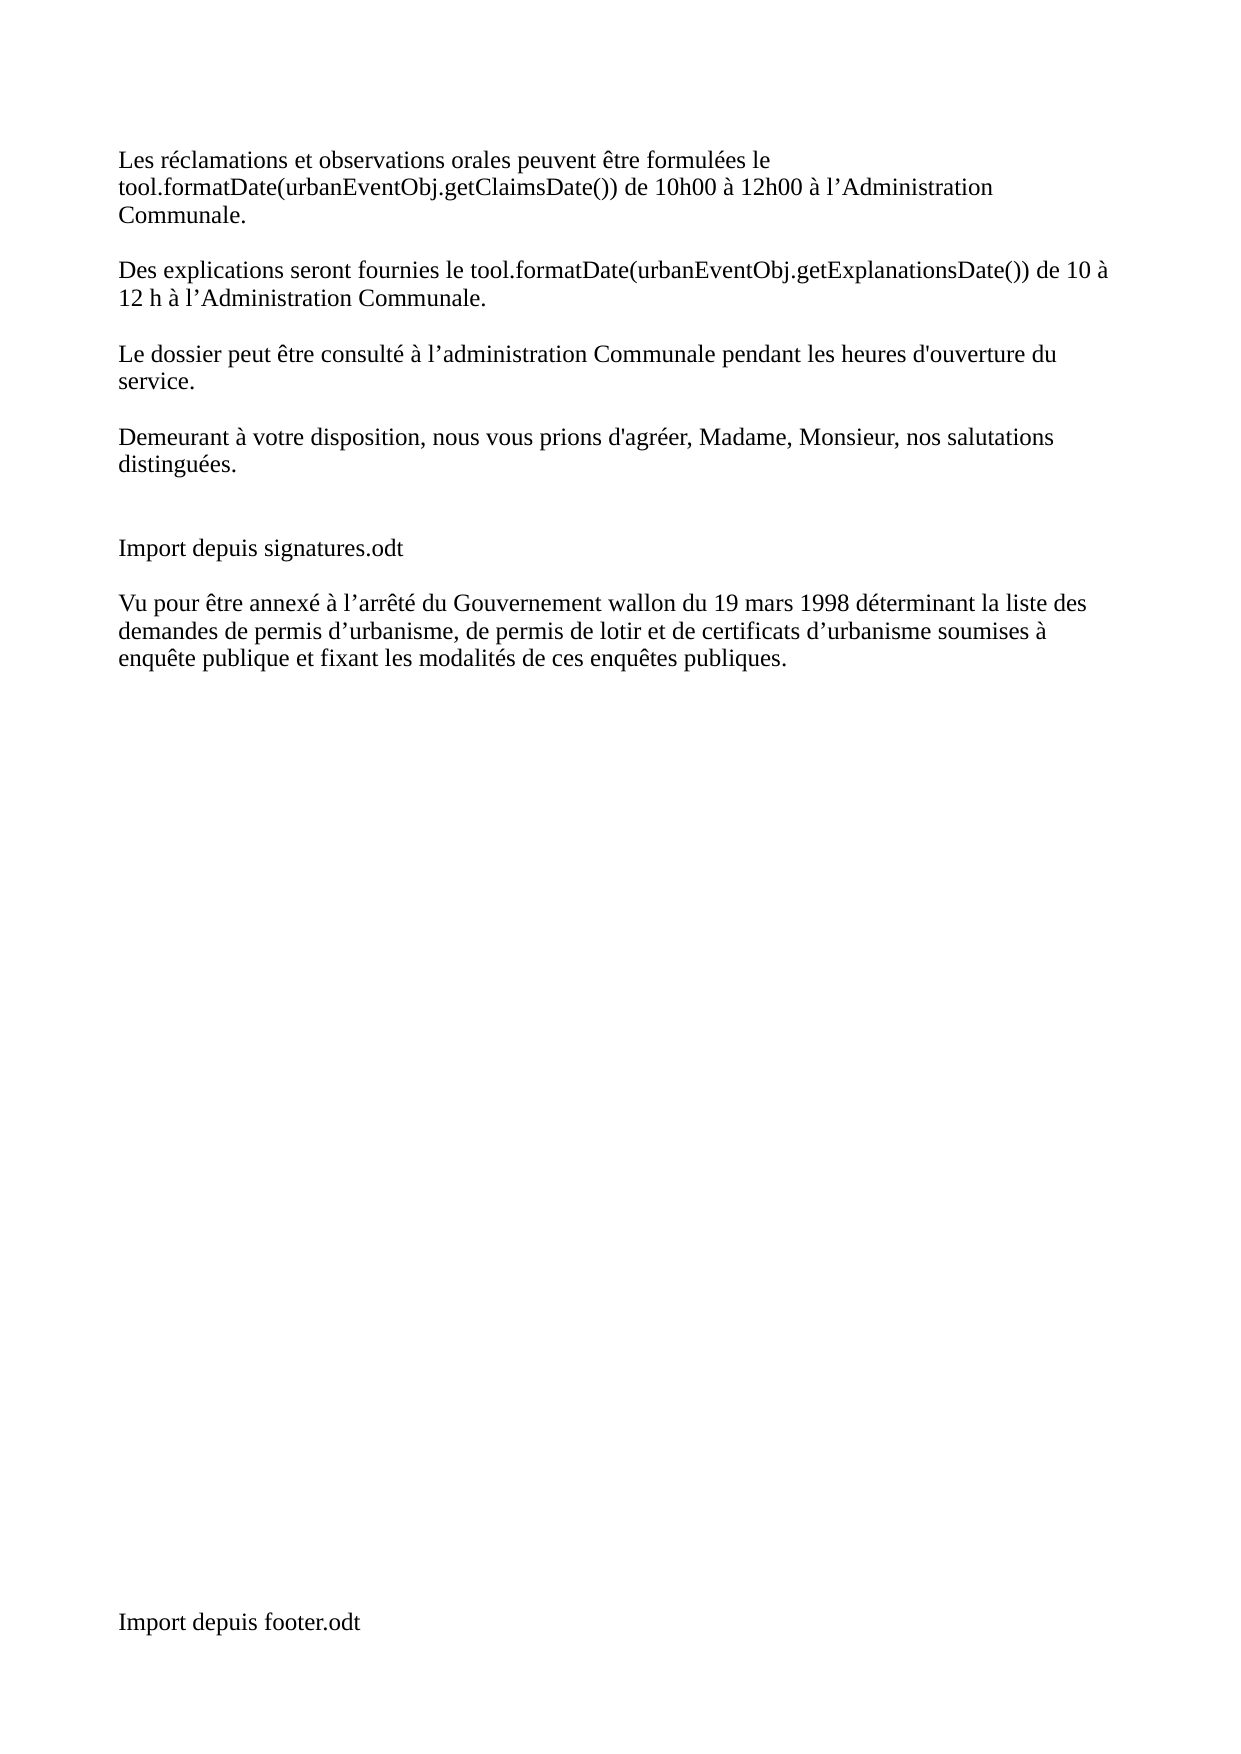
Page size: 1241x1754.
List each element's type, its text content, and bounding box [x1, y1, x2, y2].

text Vu pour être annexé à l’arrêté du Gouvernement wallon du 19 mars 1998 déterminant la liste des demandes de permis d’urbanisme, de permis de lotir et de certificats d’urbanisme soumises à enquête publique et fixant les modalités de ces enquêtes publiques. [118, 589, 1122, 672]
text Demeurant à votre disposition, nous vous prions d'agréer, Madame, Monsieur, nos salutations distinguées. [118, 423, 1122, 478]
text Les réclamations et observations orales peuvent être formulées le tool.formatDate(urbanEventObj.getClaimsDate()) de 10h00 à 12h00 à l’Administration Communale. Des explications seront fournies le tool.formatDate(urbanEventObj.getExplanationsDate()) de 10 à 12 h à l’Administration Communale. Le dossier peut être consulté à l’administration Communale pendant les heures d'ouverture du service. [118, 146, 1122, 395]
text Import depuis signatures.odt [118, 534, 1122, 561]
